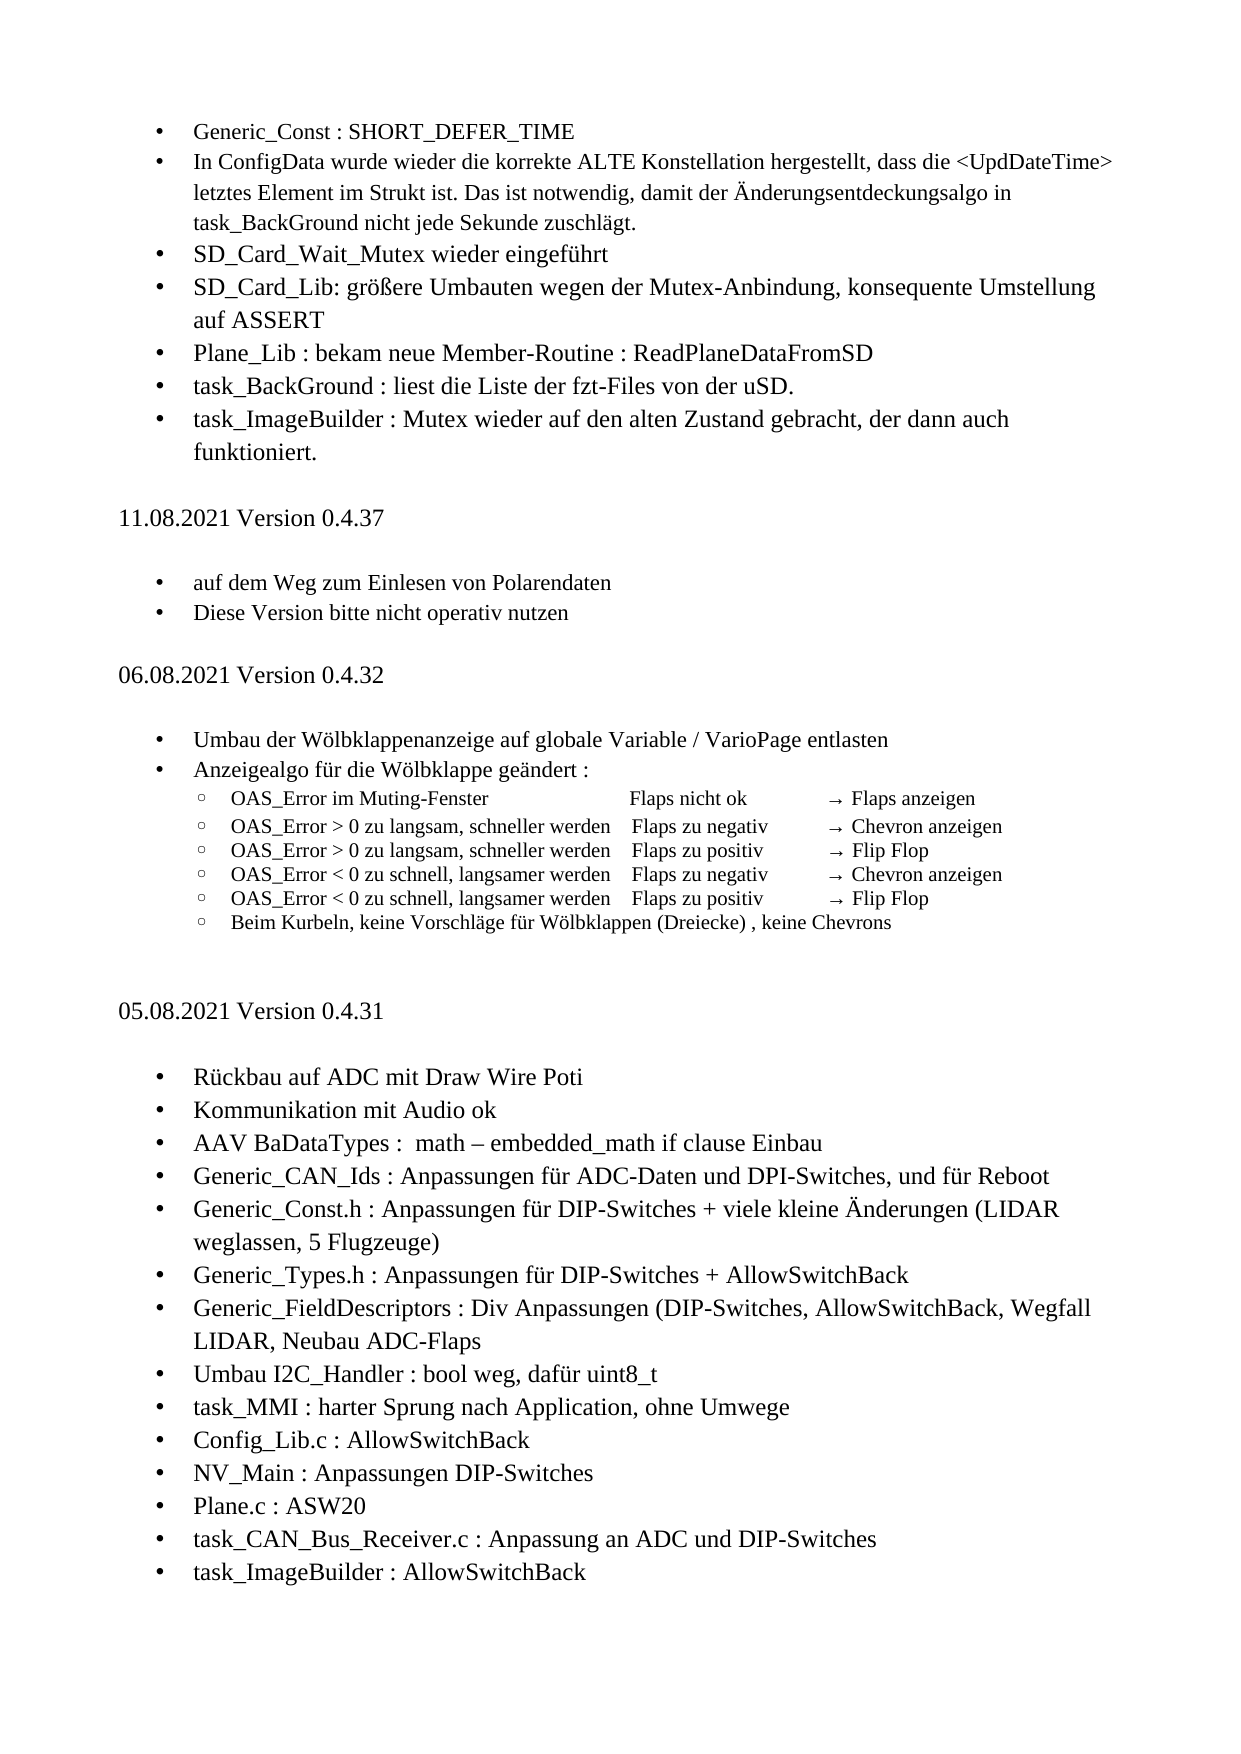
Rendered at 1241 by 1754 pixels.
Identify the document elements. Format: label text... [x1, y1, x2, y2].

list Plane.c : ASW20 [156, 1491, 1122, 1520]
list Generic_Types.h : Anpassungen für DIP-Switches + AllowSwitchBack [156, 1260, 1122, 1289]
list OAS_Error < 0 zu schnell, langsamer werden Flaps zu negativ → Chevron anzeigen [193, 862, 1122, 886]
list Rückbau auf ADC mit Draw Wire Poti [156, 1062, 1122, 1091]
list task_ImageBuilder : Mutex wieder auf den alten Zustand gebracht, der dann auch funktioniert. [156, 404, 1122, 499]
list NV_Main : Anpassungen DIP-Switches [156, 1458, 1122, 1487]
list Generic_Const : SHORT_DEFER_TIME [156, 118, 1122, 144]
list OAS_Error < 0 zu schnell, langsamer werden Flaps zu positiv → Flip Flop [193, 886, 1122, 910]
list Config_Lib.c : AllowSwitchBack [156, 1425, 1122, 1454]
list Kommunikation mit Audio ok [156, 1095, 1122, 1124]
list task_BackGround : liest die Liste der fzt-Files von der uSD. [156, 371, 1122, 400]
list OAS_Error > 0 zu langsam, schneller werden Flaps zu positiv → Flip Flop [193, 838, 1122, 862]
list OAS_Error im Muting-Fenster Flaps nicht ok → Flaps anzeigen [193, 786, 1122, 810]
list Umbau I2C_Handler : bool weg, dafür uint8_t [156, 1359, 1122, 1388]
list Generic_FieldDescriptors : Div Anpassungen (DIP-Switches, AllowSwitchBack, Wegfall LIDAR, Neubau ADC-Flaps [156, 1293, 1122, 1355]
list Generic_CAN_Ids : Anpassungen für ADC-Daten und DPI-Switches, und für Reboot [156, 1161, 1122, 1190]
list In ConfigData wurde wieder die korrekte ALTE Konstellation hergestellt, dass die <UpdDateTime> letztes Element im Strukt ist. Das ist notwendig, damit der Änderungsentdeckungsalgo in task_BackGround nicht jede Sekunde zuschlägt. [156, 148, 1122, 235]
list SD_Card_Lib: größere Umbauten wegen der Mutex-Anbindung, konsequente Umstellung auf ASSERT [156, 272, 1122, 334]
list task_MMI : harter Sprung nach Application, ohne Umwege [156, 1392, 1122, 1421]
list task_ImageBuilder : AllowSwitchBack [156, 1557, 1122, 1619]
list Generic_Const.h : Anpassungen für DIP-Switches + viele kleine Änderungen (LIDAR weglassen, 5 Flugzeuge) [156, 1194, 1122, 1256]
list Plane_Lib : bekam neue Member-Routine : ReadPlaneDataFromSD [156, 338, 1122, 367]
list Anzeigealgo für die Wölbklappe geändert : [156, 756, 1122, 782]
text 05.08.2021 Version 0.4.31 [118, 996, 1122, 1025]
text 06.08.2021 Version 0.4.32 [118, 660, 1122, 688]
list Diese Version bitte nicht operativ nutzen [156, 599, 1122, 656]
text 11.08.2021 Version 0.4.37 [118, 503, 1122, 532]
list SD_Card_Wait_Mutex wieder eingeführt [156, 239, 1122, 268]
list auf dem Weg zum Einlesen von Polarendaten [156, 569, 1122, 596]
list Beim Kurbeln, keine Vorschläge für Wölbklappen (Dreiecke) , keine Chevrons [193, 910, 1122, 934]
list task_CAN_Bus_Receiver.c : Anpassung an ADC und DIP-Switches [156, 1524, 1122, 1553]
list OAS_Error > 0 zu langsam, schneller werden Flaps zu negativ → Chevron anzeigen [193, 814, 1122, 838]
list AAV BaDataTypes : math – embedded_math if clause Einbau [156, 1128, 1122, 1157]
list Umbau der Wölbklappenanzeige auf globale Variable / VarioPage entlasten [156, 726, 1122, 752]
